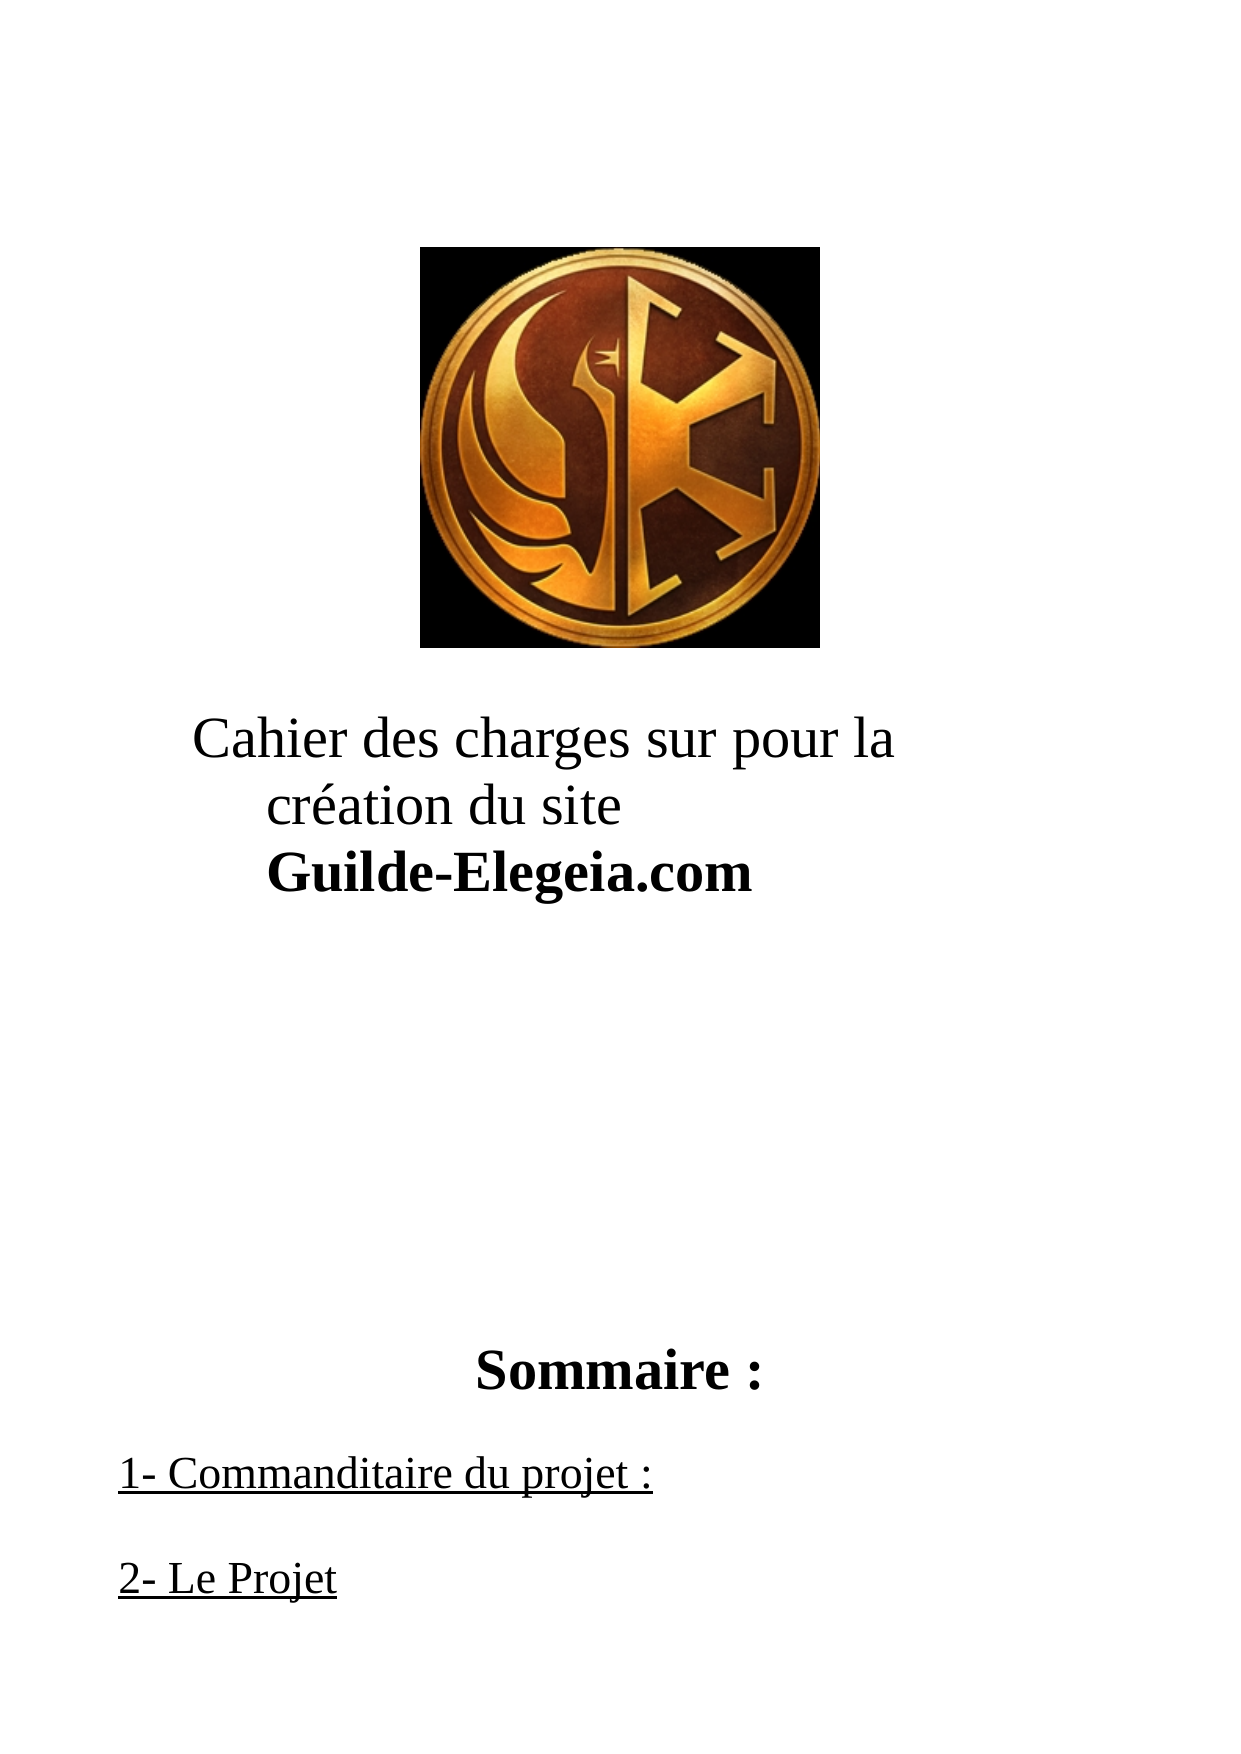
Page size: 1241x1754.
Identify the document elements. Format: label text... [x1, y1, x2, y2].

text Guilde-Elegeia.com [118, 837, 1122, 904]
text Sommaire : [118, 1335, 1122, 1402]
text Cahier des charges sur pour la création du site [118, 636, 1122, 837]
text 1- Commanditaire du projet : [118, 1445, 1122, 1498]
text 2- Le Projet [118, 1551, 1122, 1603]
picture [420, 247, 820, 648]
